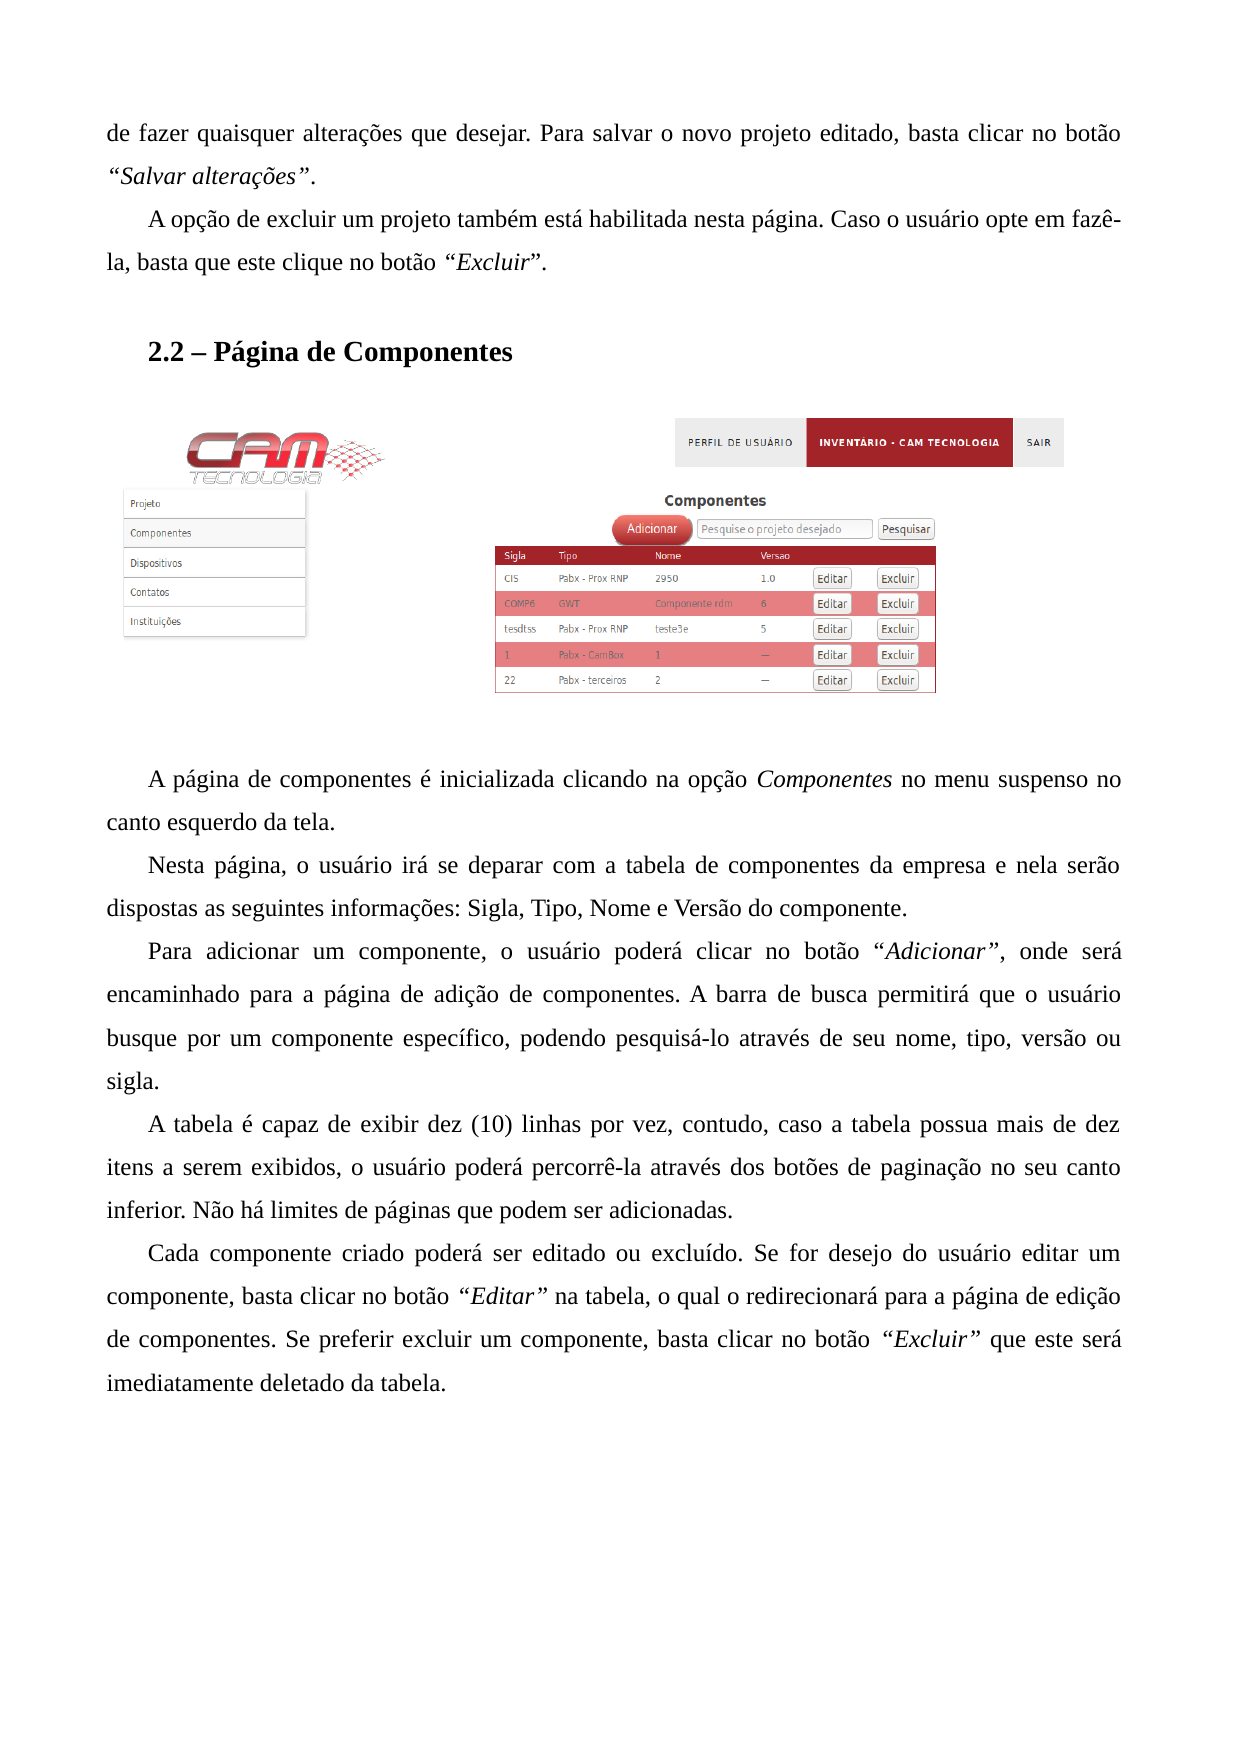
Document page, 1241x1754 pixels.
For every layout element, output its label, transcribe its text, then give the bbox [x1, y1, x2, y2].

picture [123, 411, 1117, 750]
text 2.2 – Página de Componentes [106, 334, 1122, 367]
text Para adicionar um componente, o usuário poderá clicar no botão “Adicionar”, onde será encaminhado para a página de adição de componentes. A barra de busca permitirá que o usuário busque por um componente específico, podendo pesquisá-lo através de seu nome, tipo, versão ou sigla. [106, 936, 1122, 1094]
text A página de componentes é inicializada clicando na opção Componentes no menu suspenso no canto esquerdo da tela. [106, 406, 1122, 836]
text A tabela é capaz de exibir dez (10) linhas por vez, contudo, caso a tabela possua mais de dez itens a serem exibidos, o usuário poderá percorrê-la através dos botões de paginação no seu canto inferior. Não há limites de páginas que podem ser adicionadas. [106, 1109, 1122, 1224]
text Nesta página, o usuário irá se deparar com a tabela de componentes da empresa e nela serão dispostas as seguintes informações: Sigla, Tipo, Nome e Versão do componente. [106, 850, 1122, 922]
text A opção de excluir um projeto também está habilitada nesta página. Caso o usuário opte em fazê-la, basta que este clique no botão “Excluir”. [106, 204, 1122, 276]
text de fazer quaisquer alterações que desejar. Para salvar o novo projeto editado, basta clicar no botão “Salvar alterações”. [106, 118, 1122, 190]
text Cada componente criado poderá ser editado ou excluído. Se for desejo do usuário editar um componente, basta clicar no botão “Editar” na tabela, o qual o redirecionará para a página de edição de componentes. Se preferir excluir um componente, basta clicar no botão “Excluir” que este será imediatamente deletado da tabela. [106, 1238, 1122, 1396]
